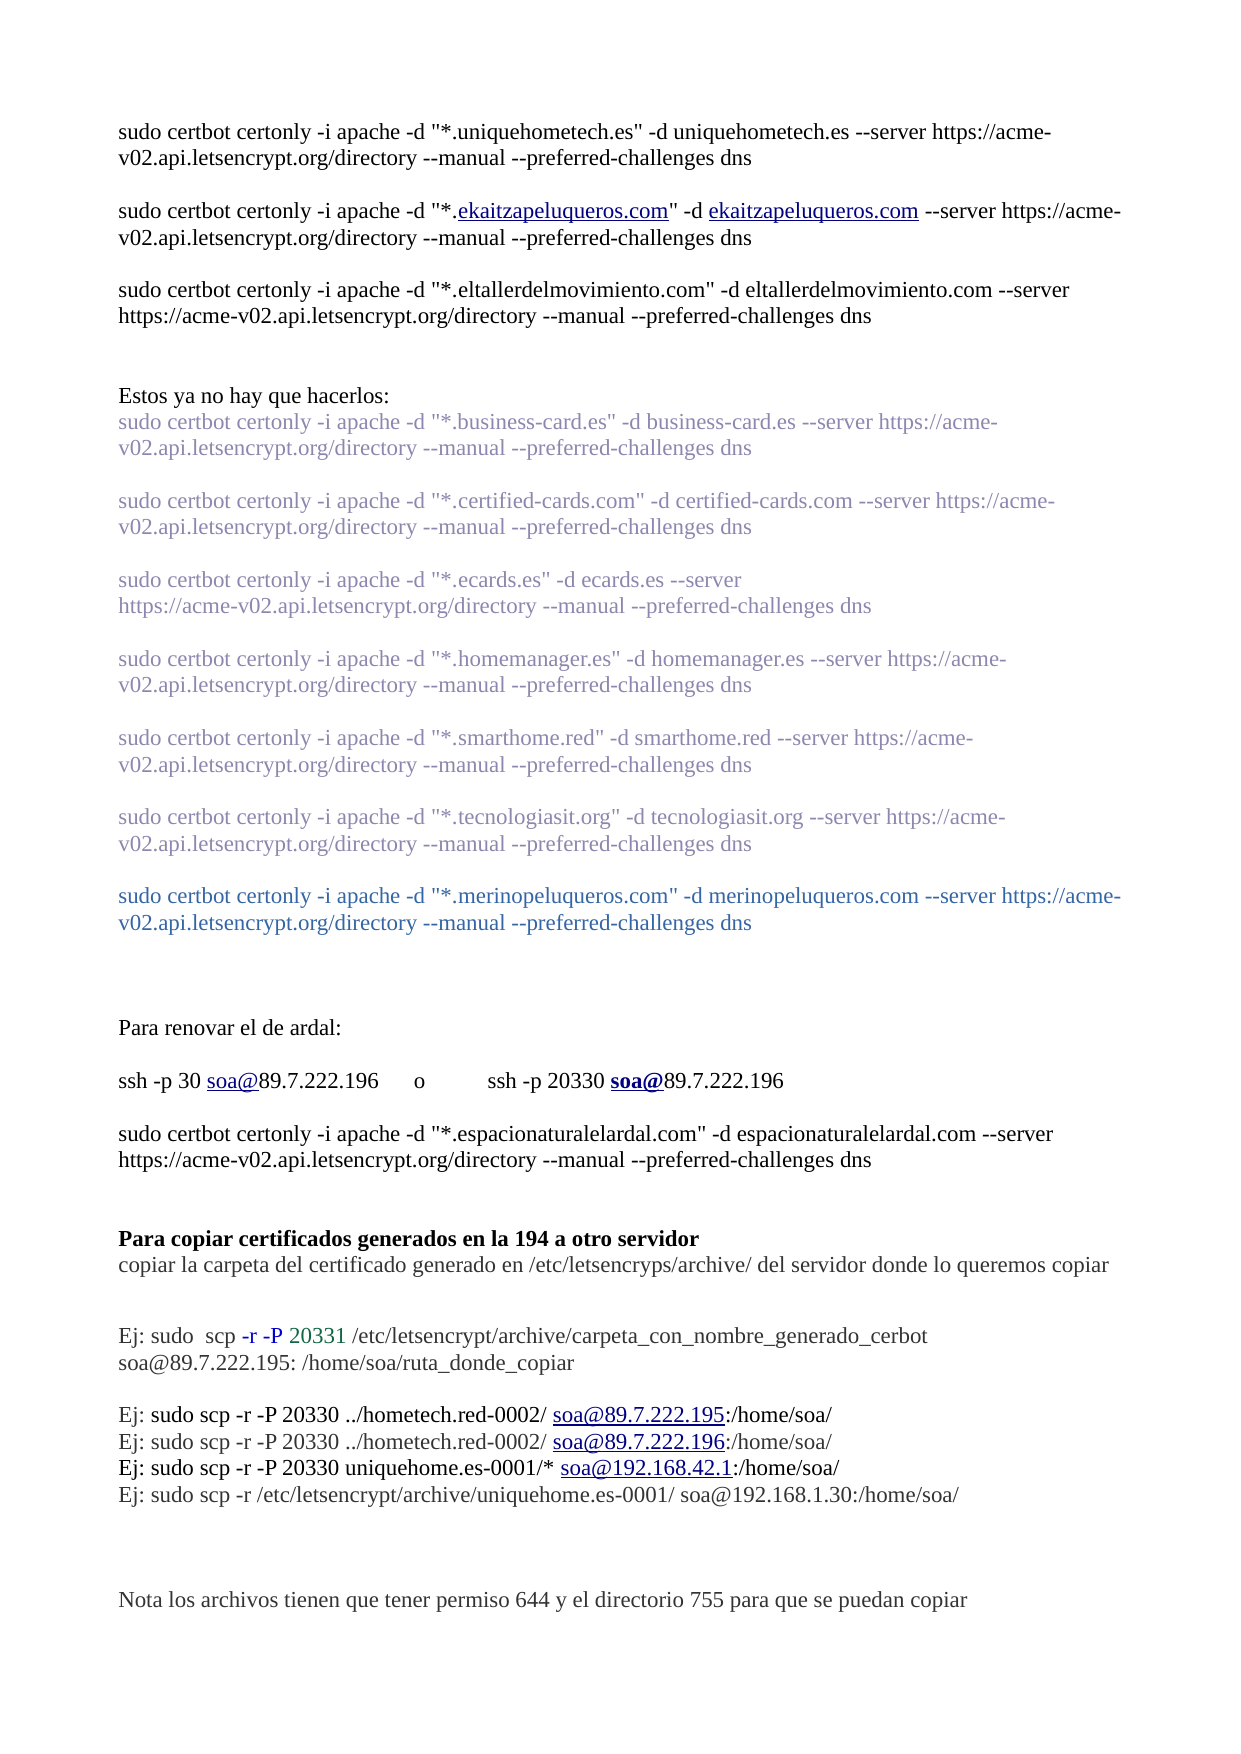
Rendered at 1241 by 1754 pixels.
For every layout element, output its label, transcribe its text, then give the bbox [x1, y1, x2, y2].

text sudo certbot certonly -i apache -d "*.business-card.es" -d business-card.es --server https://acme-v02.api.letsencrypt.org/directory --manual --preferred-challenges dns [118, 408, 1122, 461]
text sudo certbot certonly -i apache -d "*.eltallerdelmovimiento.com" -d eltallerdelmovimiento.com --server https://acme-v02.api.letsencrypt.org/directory --manual --preferred-challenges dns [118, 276, 1122, 329]
text Ej: sudo scp -r -P 20330 ../hometech.red-0002/ soa@89.7.222.195:/home/soa/ [118, 1402, 1122, 1428]
text Para copiar certificados generados en la 194 a otro servidor [118, 1225, 1122, 1251]
text sudo certbot certonly -i apache -d "*.homemanager.es" -d homemanager.es --server https://acme-v02.api.letsencrypt.org/directory --manual --preferred-challenges dns [118, 645, 1122, 698]
text sudo certbot certonly -i apache -d "*.ecards.es" -d ecards.es --server https://acme-v02.api.letsencrypt.org/directory --manual --preferred-challenges dns [118, 566, 1122, 619]
text Ej: sudo scp -r -P 20330 uniquehome.es-0001/* soa@192.168.42.1:/home/soa/ [118, 1454, 1122, 1481]
text sudo certbot certonly -i apache -d "*.espacionaturalelardal.com" -d espacionaturalelardal.com --server https://acme-v02.api.letsencrypt.org/directory --manual --preferred-challenges dns [118, 1119, 1122, 1172]
text Estos ya no hay que hacerlos: [118, 382, 1122, 408]
text sudo certbot certonly -i apache -d "*.uniquehometech.es" -d uniquehometech.es --server https://acme-v02.api.letsencrypt.org/directory --manual --preferred-challenges dns [118, 118, 1122, 171]
text Ej: sudo scp -r -P 20331 /etc/letsencrypt/archive/carpeta_con_nombre_generado_cerbot soa@89.7.222.195: /home/soa/ruta_donde_copiar [118, 1322, 1122, 1375]
text sudo certbot certonly -i apache -d "*.certified-cards.com" -d certified-cards.com --server https://acme-v02.api.letsencrypt.org/directory --manual --preferred-challenges dns [118, 487, 1122, 540]
text Ej: sudo scp -r /etc/letsencrypt/archive/uniquehome.es-0001/ soa@192.168.1.30:/home/soa/ [118, 1481, 1122, 1507]
text sudo certbot certonly -i apache -d "*.ekaitzapeluqueros.com" -d ekaitzapeluqueros.com --server https://acme-v02.api.letsencrypt.org/directory --manual --preferred-challenges dns [118, 197, 1122, 250]
text Ej: sudo scp -r -P 20330 ../hometech.red-0002/ soa@89.7.222.196:/home/soa/ [118, 1428, 1122, 1454]
text ssh -p 30 soa@89.7.222.196 o ssh -p 20330 soa@89.7.222.196 [118, 1067, 1122, 1093]
text copiar la carpeta del certificado generado en /etc/letsencryps/archive/ del servidor donde lo queremos copiar [118, 1251, 1122, 1278]
text sudo certbot certonly -i apache -d "*.tecnologiasit.org" -d tecnologiasit.org --server https://acme-v02.api.letsencrypt.org/directory --manual --preferred-challenges dns [118, 803, 1122, 856]
text sudo certbot certonly -i apache -d "*.smarthome.red" -d smarthome.red --server https://acme-v02.api.letsencrypt.org/directory --manual --preferred-challenges dns [118, 724, 1122, 777]
text Nota los archivos tienen que tener permiso 644 y el directorio 755 para que se puedan copiar [118, 1586, 1122, 1612]
text sudo certbot certonly -i apache -d "*.merinopeluqueros.com" -d merinopeluqueros.com --server https://acme-v02.api.letsencrypt.org/directory --manual --preferred-challenges dns [118, 882, 1122, 935]
text Para renovar el de ardal: [118, 1014, 1122, 1041]
